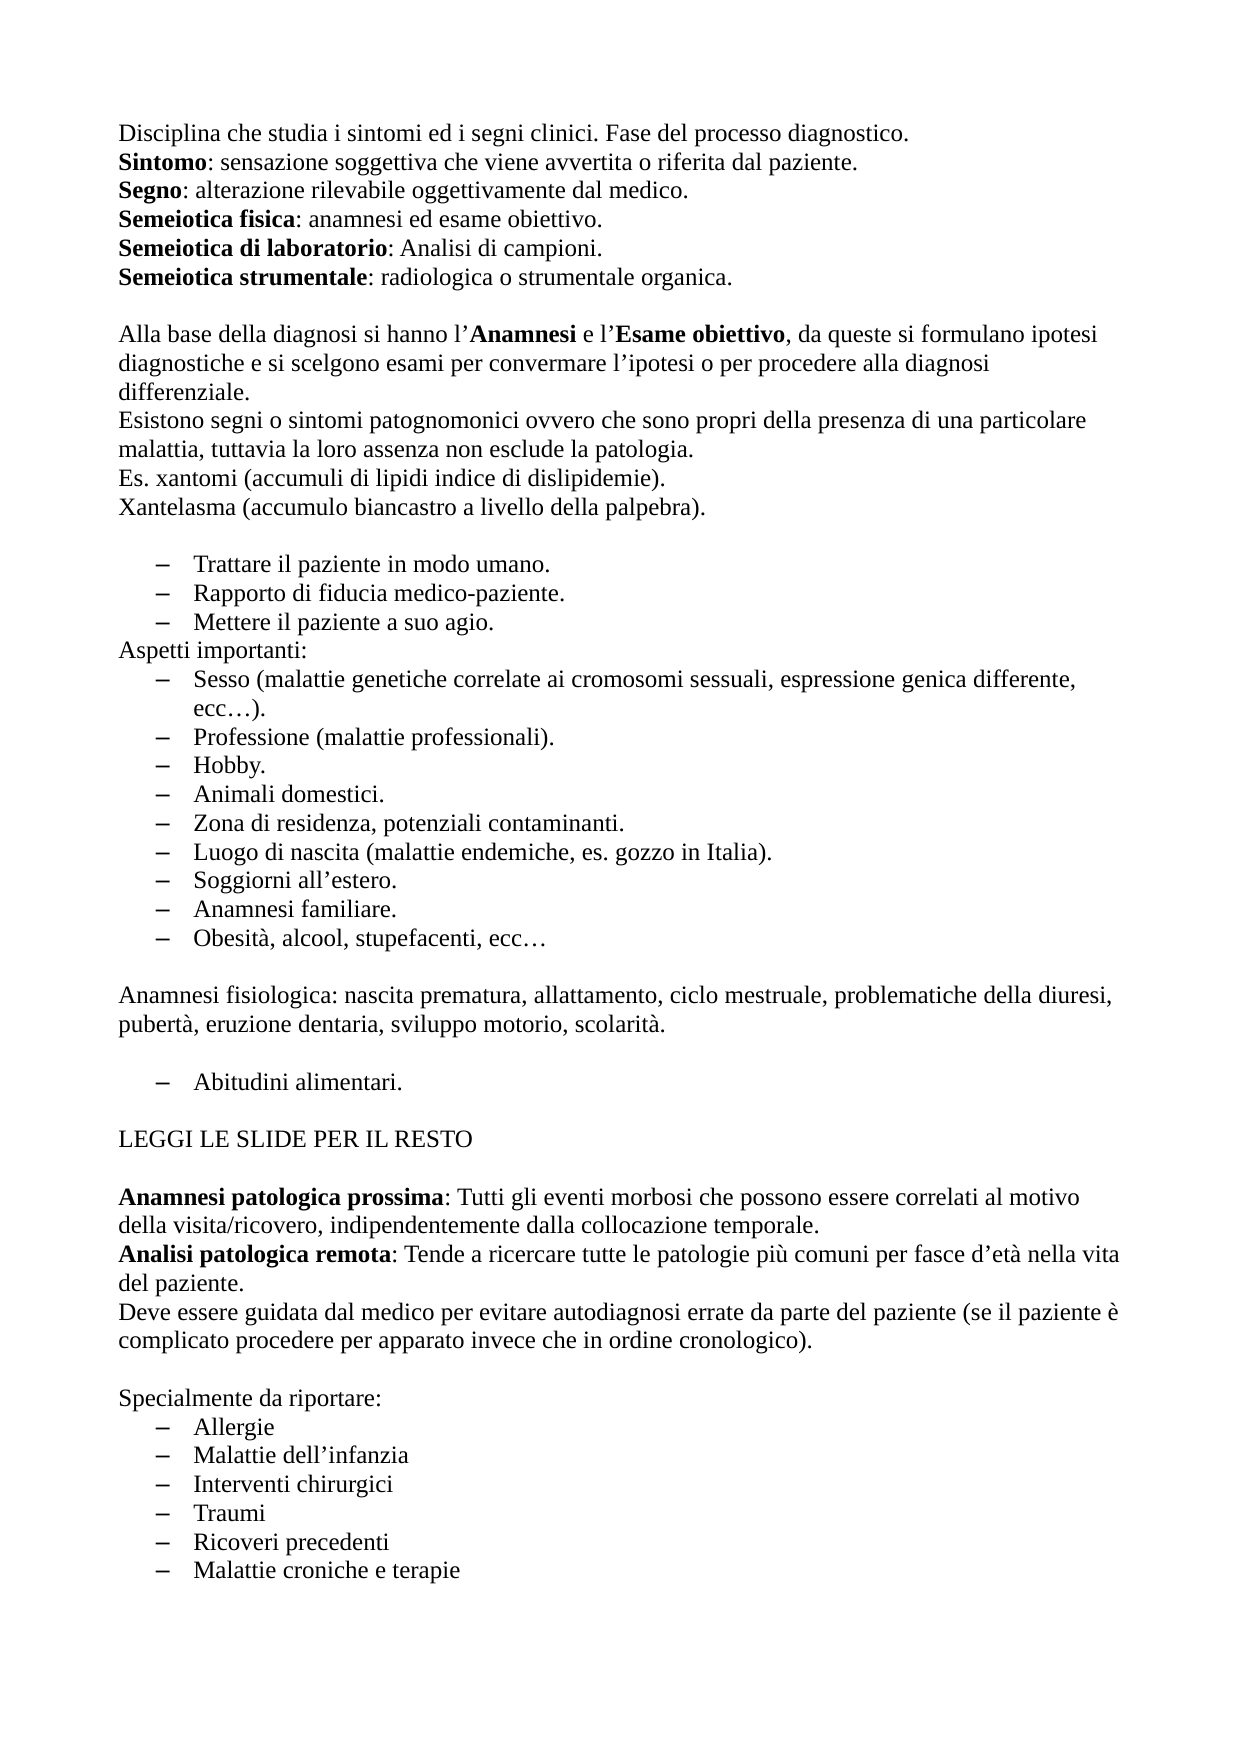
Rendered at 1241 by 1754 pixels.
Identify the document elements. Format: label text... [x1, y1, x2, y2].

text Aspetti importanti: [118, 636, 1122, 664]
list Mettere il paziente a suo agio. [156, 607, 1122, 636]
list Abitudini alimentari. [156, 1067, 1122, 1096]
text LEGGI LE SLIDE PER IL RESTO [118, 1124, 1122, 1153]
text Specialmente da riportare: [118, 1383, 1122, 1412]
text Alla base della diagnosi si hanno l’Anamnesi e l’Esame obiettivo, da queste si formulano ipotesi diagnostiche e si scelgono esami per convermare l’ipotesi o per procedere alla diagnosi differenziale. [118, 319, 1122, 406]
text Disciplina che studia i sintomi ed i segni clinici. Fase del processo diagnostico. [118, 118, 1122, 147]
text Anamnesi fisiologica: nascita prematura, allattamento, ciclo mestruale, problematiche della diuresi, pubertà, eruzione dentaria, sviluppo motorio, scolarità. [118, 981, 1122, 1038]
text Sintomo: sensazione soggettiva che viene avvertita o riferita dal paziente. [118, 147, 1122, 176]
text Es. xantomi (accumuli di lipidi indice di dislipidemie). [118, 463, 1122, 492]
text Semeiotica di laboratorio: Analisi di campioni. [118, 233, 1122, 262]
list Allergie [156, 1412, 1122, 1441]
list Trattare il paziente in modo umano. [156, 549, 1122, 578]
list Anamnesi familiare. [156, 894, 1122, 923]
text Esistono segni o sintomi patognomonici ovvero che sono propri della presenza di una particolare malattia, tuttavia la loro assenza non esclude la patologia. [118, 406, 1122, 463]
text Xantelasma (accumulo biancastro a livello della palpebra). [118, 492, 1122, 521]
text Semeiotica strumentale: radiologica o strumentale organica. [118, 262, 1122, 291]
list Traumi [156, 1498, 1122, 1527]
list Animali domestici. [156, 779, 1122, 808]
list Rapporto di fiducia medico-paziente. [156, 578, 1122, 607]
text Anamnesi patologica prossima: Tutti gli eventi morbosi che possono essere correlati al motivo della visita/ricovero, indipendentemente dalla collocazione temporale. [118, 1182, 1122, 1239]
list Sesso (malattie genetiche correlate ai cromosomi sessuali, espressione genica differente, ecc…). [156, 664, 1122, 722]
list Ricoveri precedenti [156, 1527, 1122, 1556]
list Soggiorni all’estero. [156, 866, 1122, 894]
text Segno: alterazione rilevabile oggettivamente dal medico. [118, 176, 1122, 204]
list Hobby. [156, 751, 1122, 779]
list Luogo di nascita (malattie endemiche, es. gozzo in Italia). [156, 837, 1122, 866]
text Semeiotica fisica: anamnesi ed esame obiettivo. [118, 204, 1122, 233]
list Zona di residenza, potenziali contaminanti. [156, 808, 1122, 837]
list Malattie croniche e terapie [156, 1556, 1122, 1584]
text Analisi patologica remota: Tende a ricercare tutte le patologie più comuni per fasce d’età nella vita del paziente. [118, 1239, 1122, 1297]
list Professione (malattie professionali). [156, 722, 1122, 751]
list Obesità, alcool, stupefacenti, ecc… [156, 923, 1122, 952]
text Deve essere guidata dal medico per evitare autodiagnosi errate da parte del paziente (se il paziente è complicato procedere per apparato invece che in ordine cronologico). [118, 1297, 1122, 1354]
list Malattie dell’infanzia [156, 1441, 1122, 1469]
list Interventi chirurgici [156, 1469, 1122, 1498]
